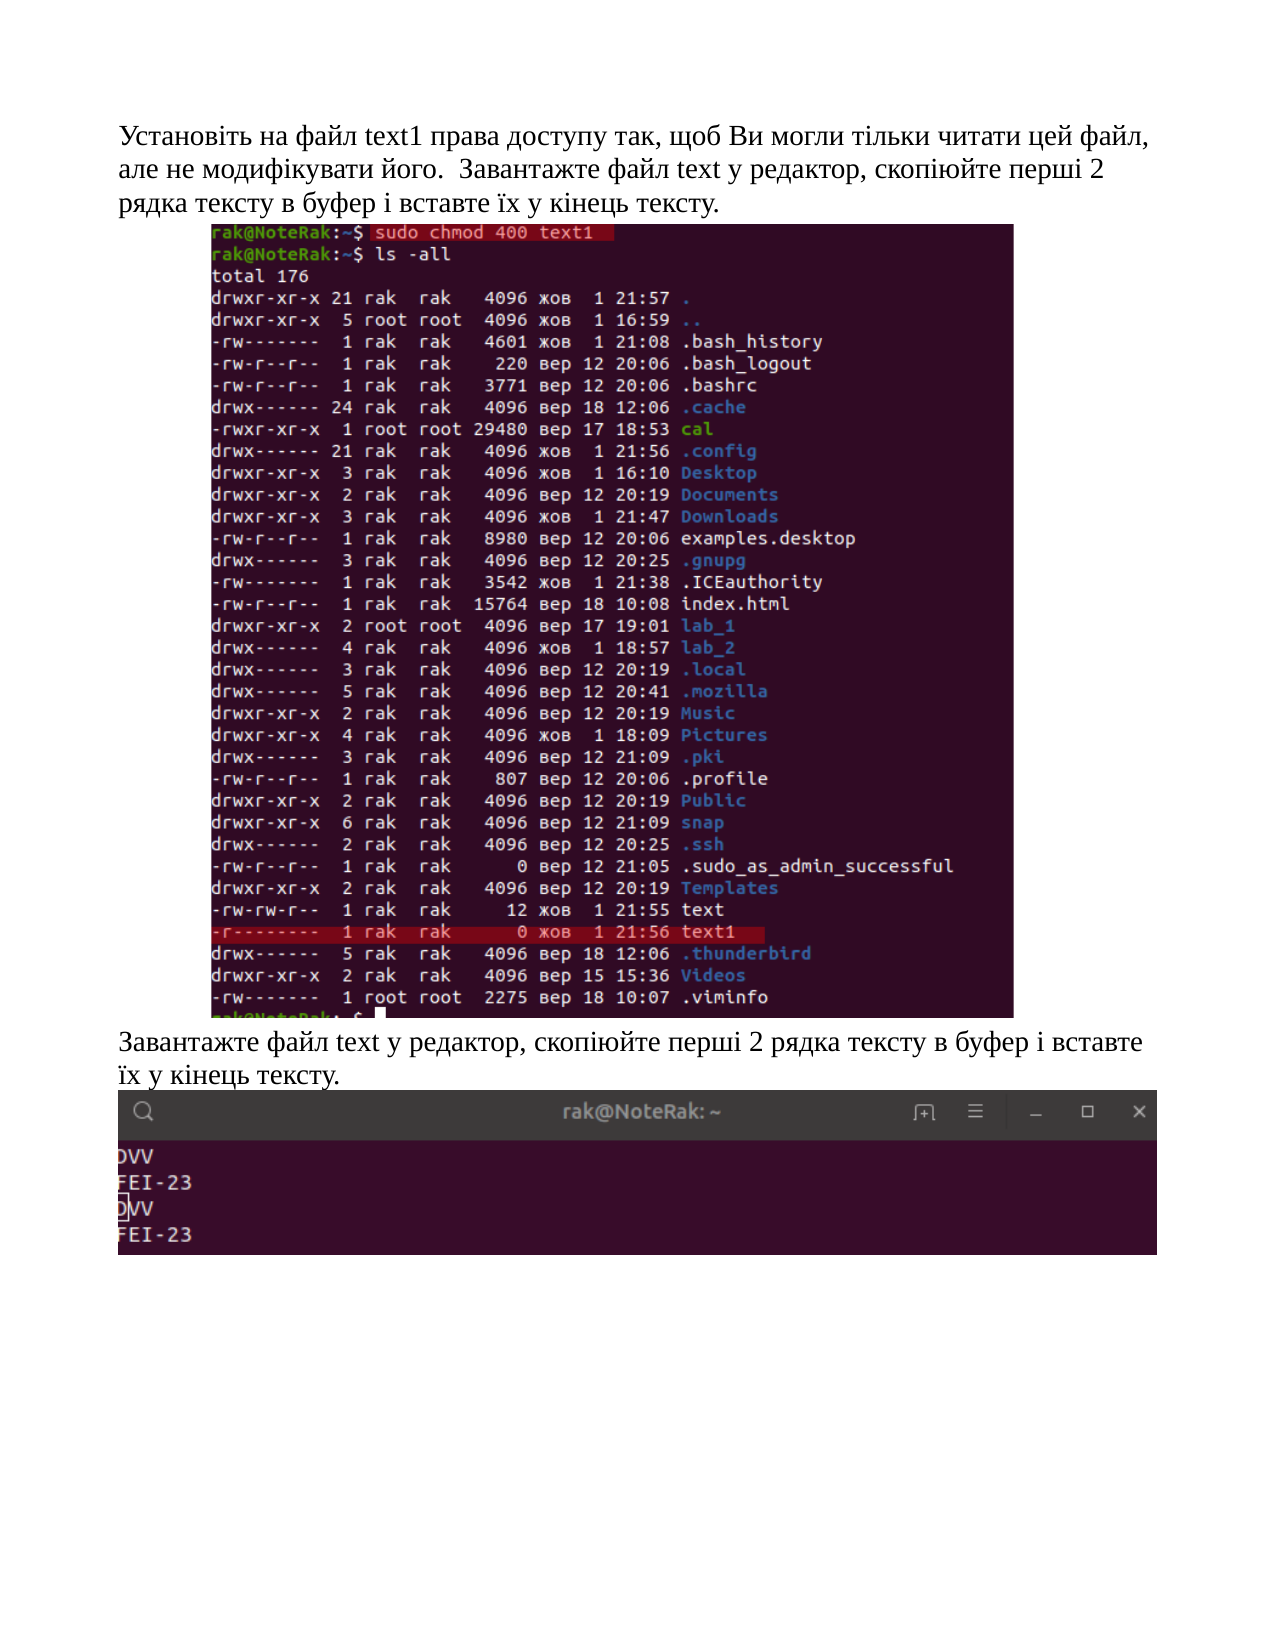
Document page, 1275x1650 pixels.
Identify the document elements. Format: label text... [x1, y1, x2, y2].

text Завантажте файл text у редактор, скопіюйте перші 2 рядка тексту в буфер і вставте їх у кінець тексту. [118, 1024, 1157, 1090]
picture [118, 1090, 1157, 1255]
picture [211, 224, 1014, 1018]
text Установіть на файл text1 права доступу так, щоб Ви могли тільки читати цей файл, але не модифікувати його. Завантажте файл text у редактор, скопіюйте перші 2 рядка тексту в буфер і вставте їх у кінець тексту. [118, 118, 1157, 219]
